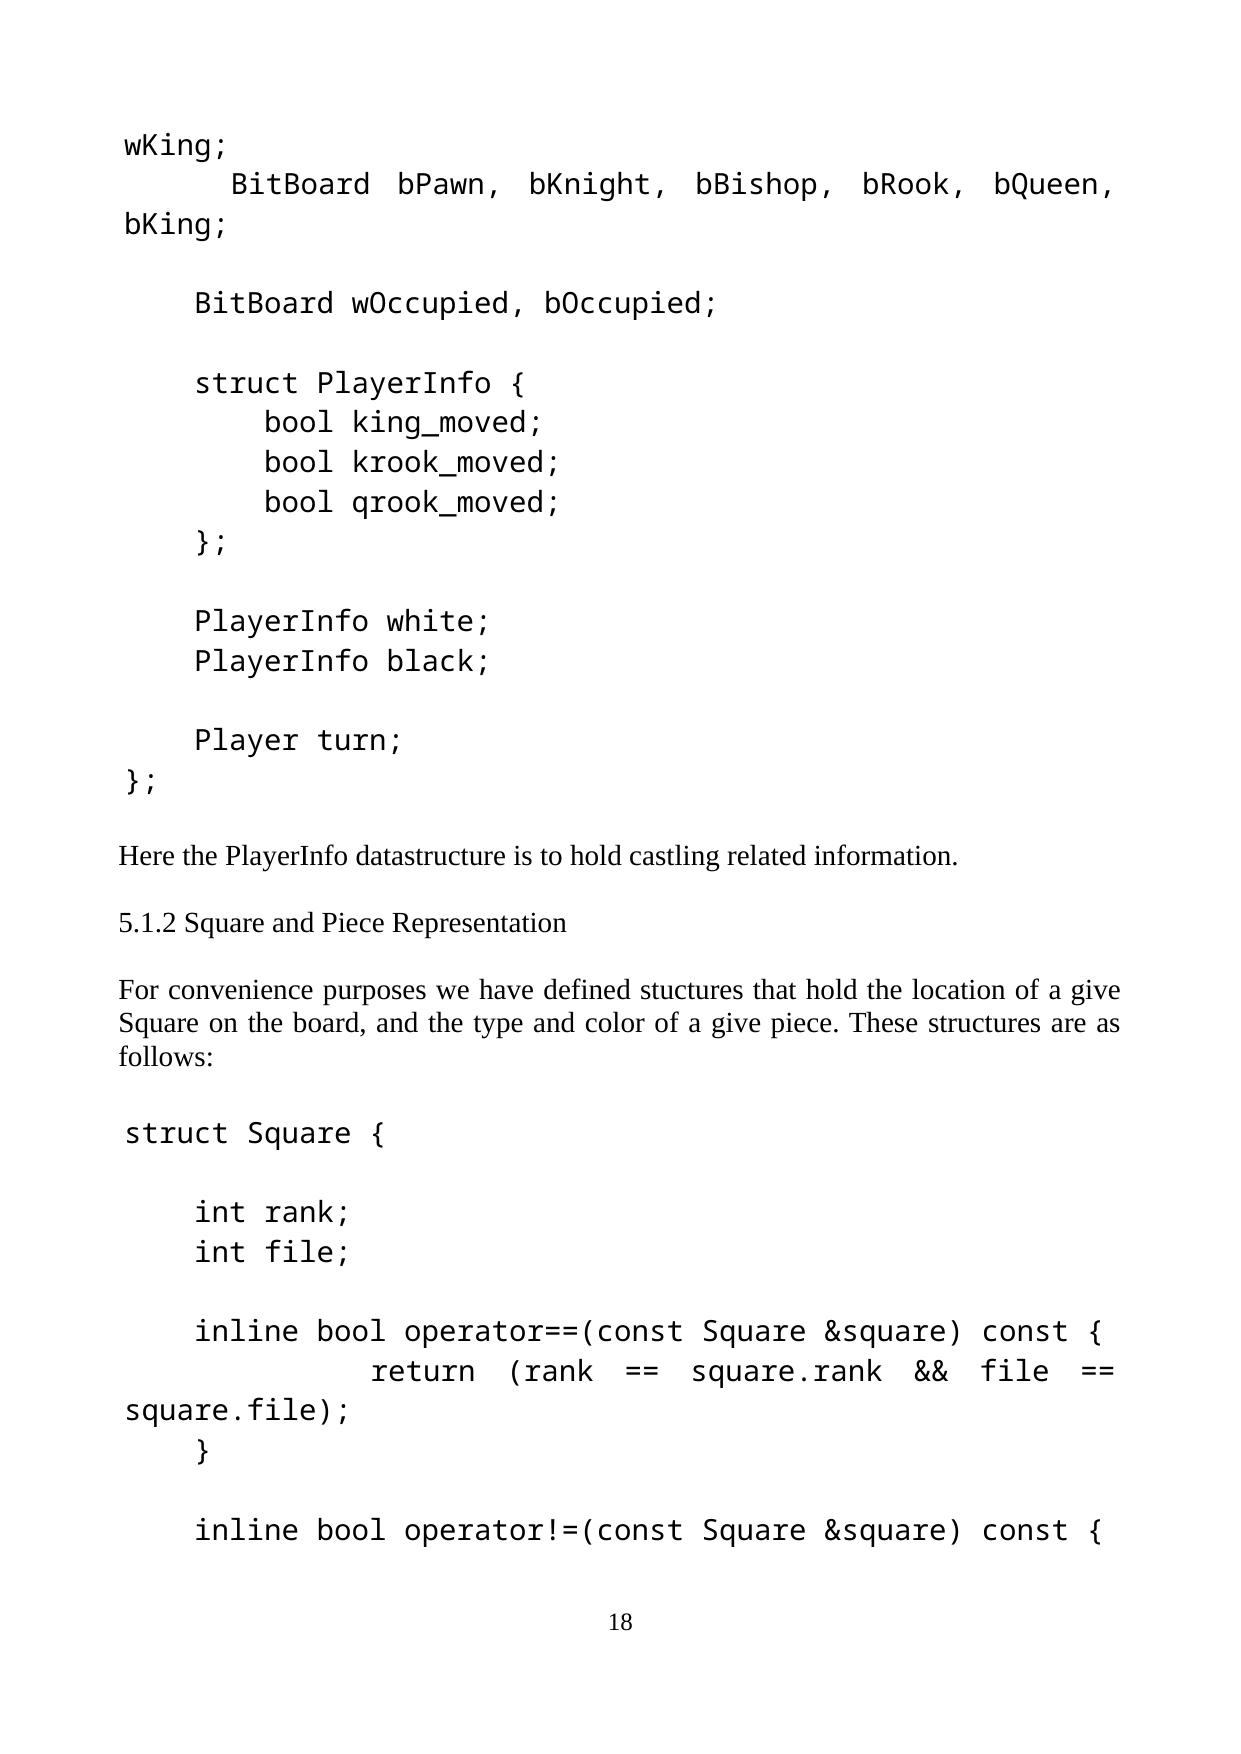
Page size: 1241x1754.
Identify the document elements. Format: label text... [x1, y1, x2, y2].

text For convenience purposes we have defined stuctures that hold the location of a give Square on the board, and the type and color of a give piece. These structures are as follows: [118, 972, 1122, 1073]
text Here the PlayerInfo datastructure is to hold castling related information. [118, 838, 1122, 871]
text 5.1.2 Square and Piece Representation [118, 905, 1122, 938]
table_header wKing; BitBoard bPawn, bKnight, bBishop, bRook, bQueen, bKing; BitBoard wOccupied, bOccupied; struct PlayerInfo { bool king_moved; bool krook_moved; bool qrook_moved; }; PlayerInfo white; PlayerInfo black; Player turn; }; [118, 118, 1122, 804]
table_header struct Square { int rank; int file; inline bool operator==(const Square &square) const { return (rank == square.rank && file == square.file); } inline bool operator!=(const Square &square) const { [118, 1106, 1122, 1554]
